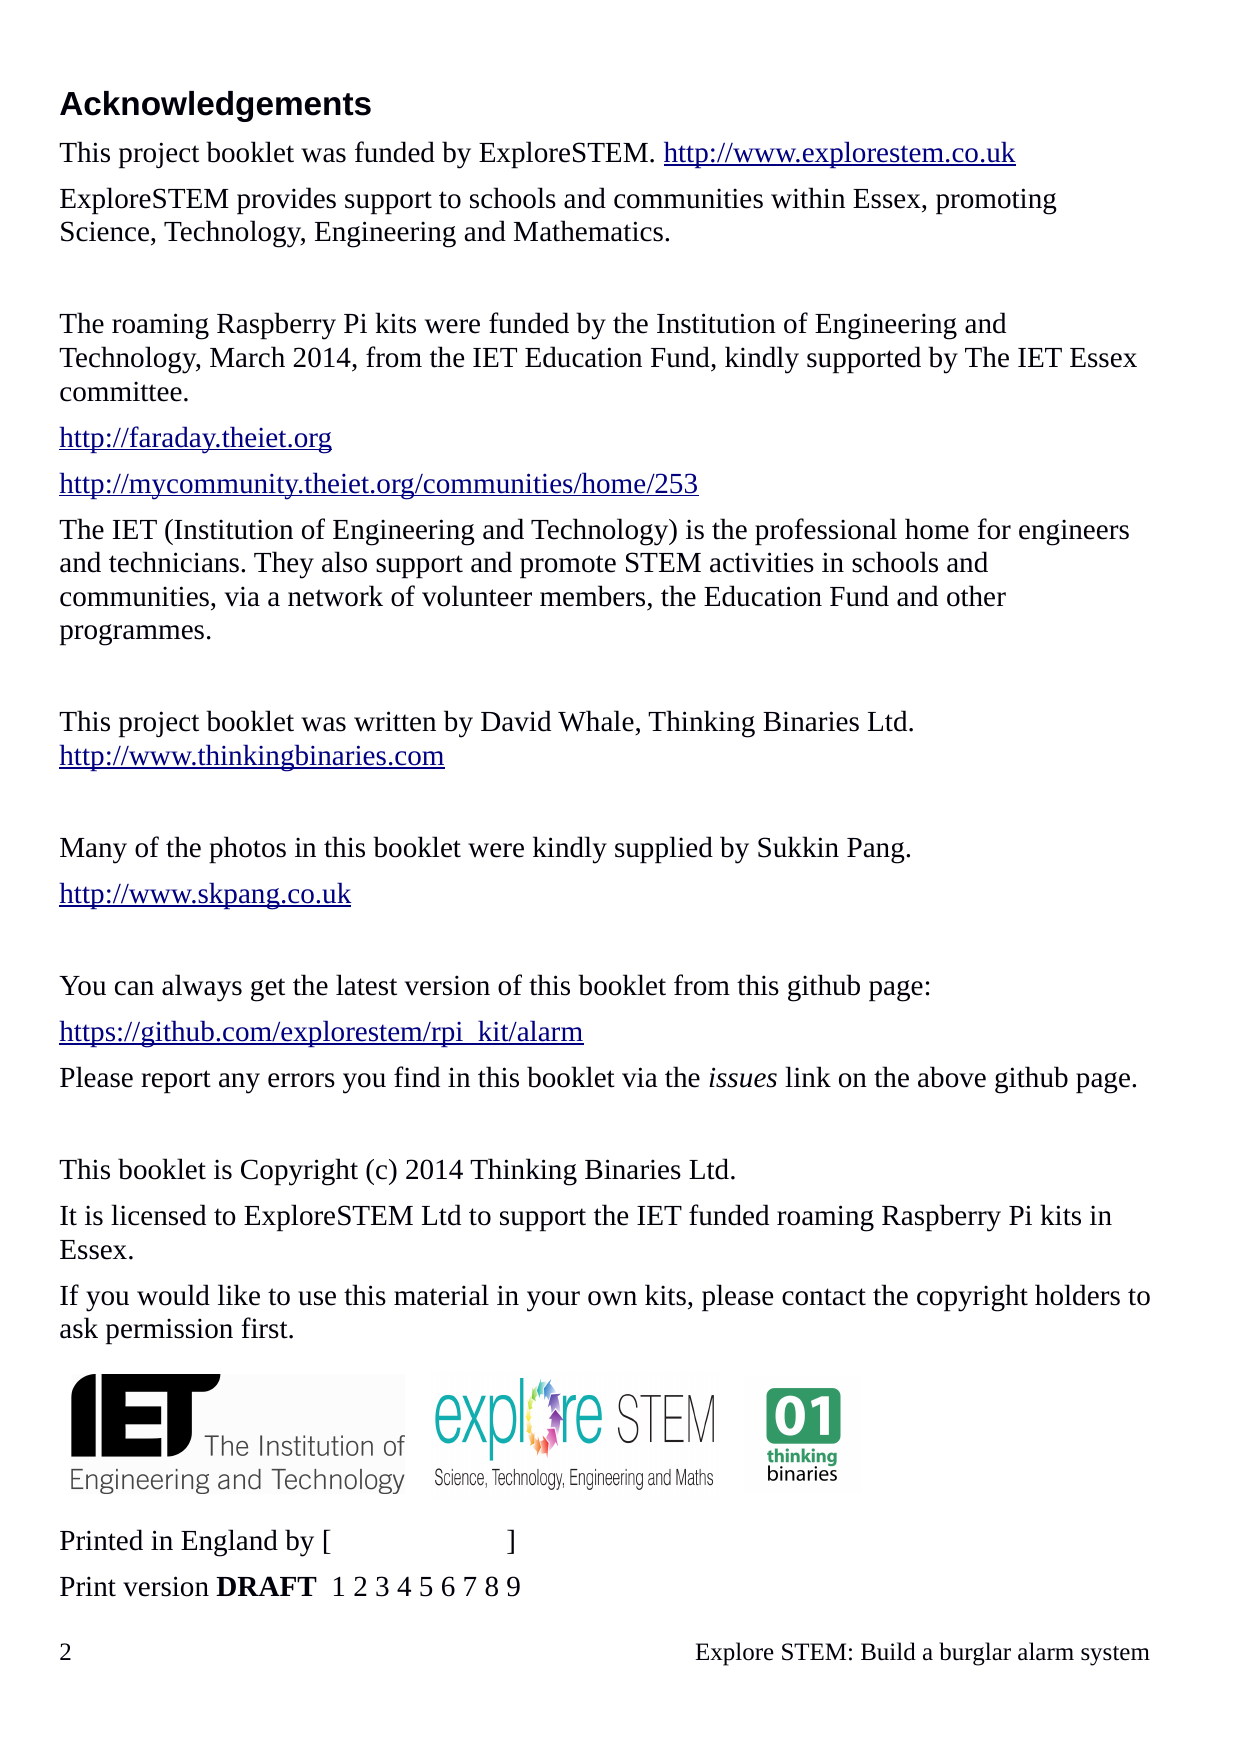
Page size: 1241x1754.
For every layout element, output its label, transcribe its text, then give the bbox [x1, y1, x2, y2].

text If you would like to use this material in your own kits, please contact the copyright holders to ask permission first. [59, 1278, 1152, 1345]
text The IET (Institution of Engineering and Technology) is the professional home for engineers and technicians. They also support and promote STEM activities in schools and communities, via a network of volunteer members, the Education Fund and other programmes. [59, 512, 1152, 646]
text http://mycommunity.theiet.org/communities/home/253 [59, 466, 1152, 499]
picture [743, 1375, 863, 1494]
picture [71, 1374, 405, 1494]
text Please report any errors you find in this booklet via the issues link on the above github page. [59, 1060, 1152, 1094]
text http://faraday.theiet.org [59, 420, 1152, 453]
text http://www.skpang.co.uk [59, 876, 1152, 910]
text The roaming Raspberry Pi kits were funded by the Institution of Engineering and Technology, March 2014, from the IET Education Fund, kindly supported by The IET Essex committee. [59, 307, 1152, 407]
text It is licensed to ExploreSTEM Ltd to support the IET funded roaming Raspberry Pi kits in Essex. [59, 1198, 1152, 1266]
text ExploreSTEM provides support to schools and communities within Essex, promoting Science, Technology, Engineering and Mathematics. [59, 181, 1152, 248]
text This project booklet was funded by ExploreSTEM. http://www.explorestem.co.uk [59, 135, 1152, 168]
text Printed in England by [ ] [59, 1523, 1152, 1557]
text This project booklet was written by David Whale, Thinking Binaries Ltd. http://www.thinkingbinaries.com [59, 704, 1152, 772]
text You can always get the latest version of this booklet from this github page: [59, 968, 1152, 1002]
text This booklet is Copyright (c) 2014 Thinking Binaries Ltd. [59, 1152, 1152, 1186]
subtitle Acknowledgements [59, 84, 1152, 122]
text https://github.com/explorestem/rpi_kit/alarm [59, 1014, 1152, 1048]
text Many of the photos in this booklet were kindly supplied by Sukkin Pang. [59, 830, 1152, 864]
picture [429, 1370, 720, 1499]
text Print version DRAFT 1 2 3 4 5 6 7 8 9 [59, 1569, 1152, 1603]
